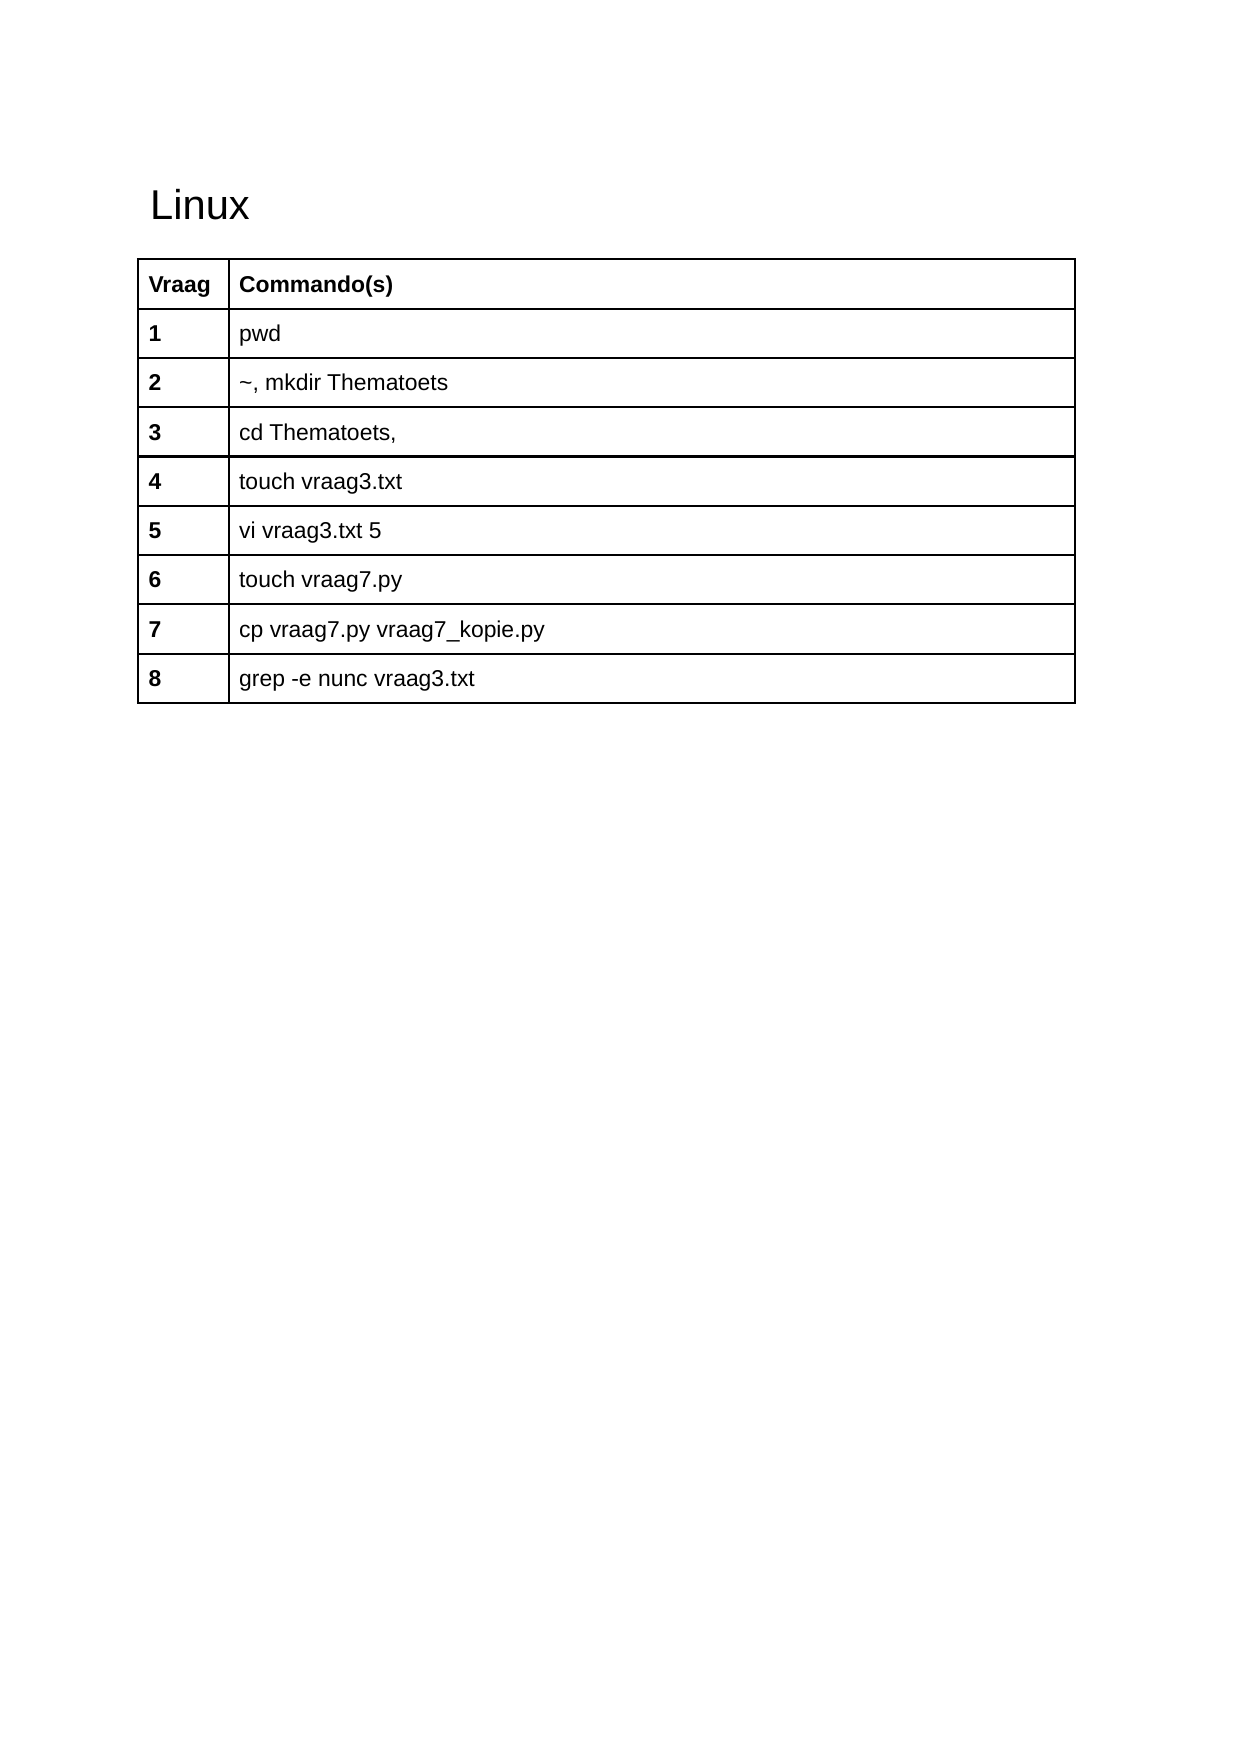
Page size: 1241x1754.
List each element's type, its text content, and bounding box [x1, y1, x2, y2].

table_cell pwd [230, 310, 1074, 357]
table_cell ~, mkdir Thematoets [230, 359, 1074, 406]
table_cell 5 [139, 507, 228, 554]
table_cell 1 [139, 310, 228, 357]
table_header Commando(s) [230, 260, 1074, 308]
table_cell touch vraag3.txt [230, 458, 1074, 505]
table_cell cp vraag7.py vraag7_kopie.py [230, 605, 1074, 652]
table_cell grep -e nunc vraag3.txt [230, 655, 1074, 702]
table_cell vi vraag3.txt 5 [230, 507, 1074, 554]
table_cell 3 [139, 408, 228, 455]
table_cell 2 [139, 359, 228, 406]
subtitle Linux [150, 180, 1090, 228]
table_cell cd Thematoets, [230, 408, 1074, 455]
table_header Vraag [139, 260, 228, 308]
table_cell 4 [139, 458, 228, 505]
table_cell 6 [139, 556, 228, 603]
table_cell touch vraag7.py [230, 556, 1074, 603]
table_cell 8 [139, 655, 228, 702]
table_cell 7 [139, 605, 228, 652]
